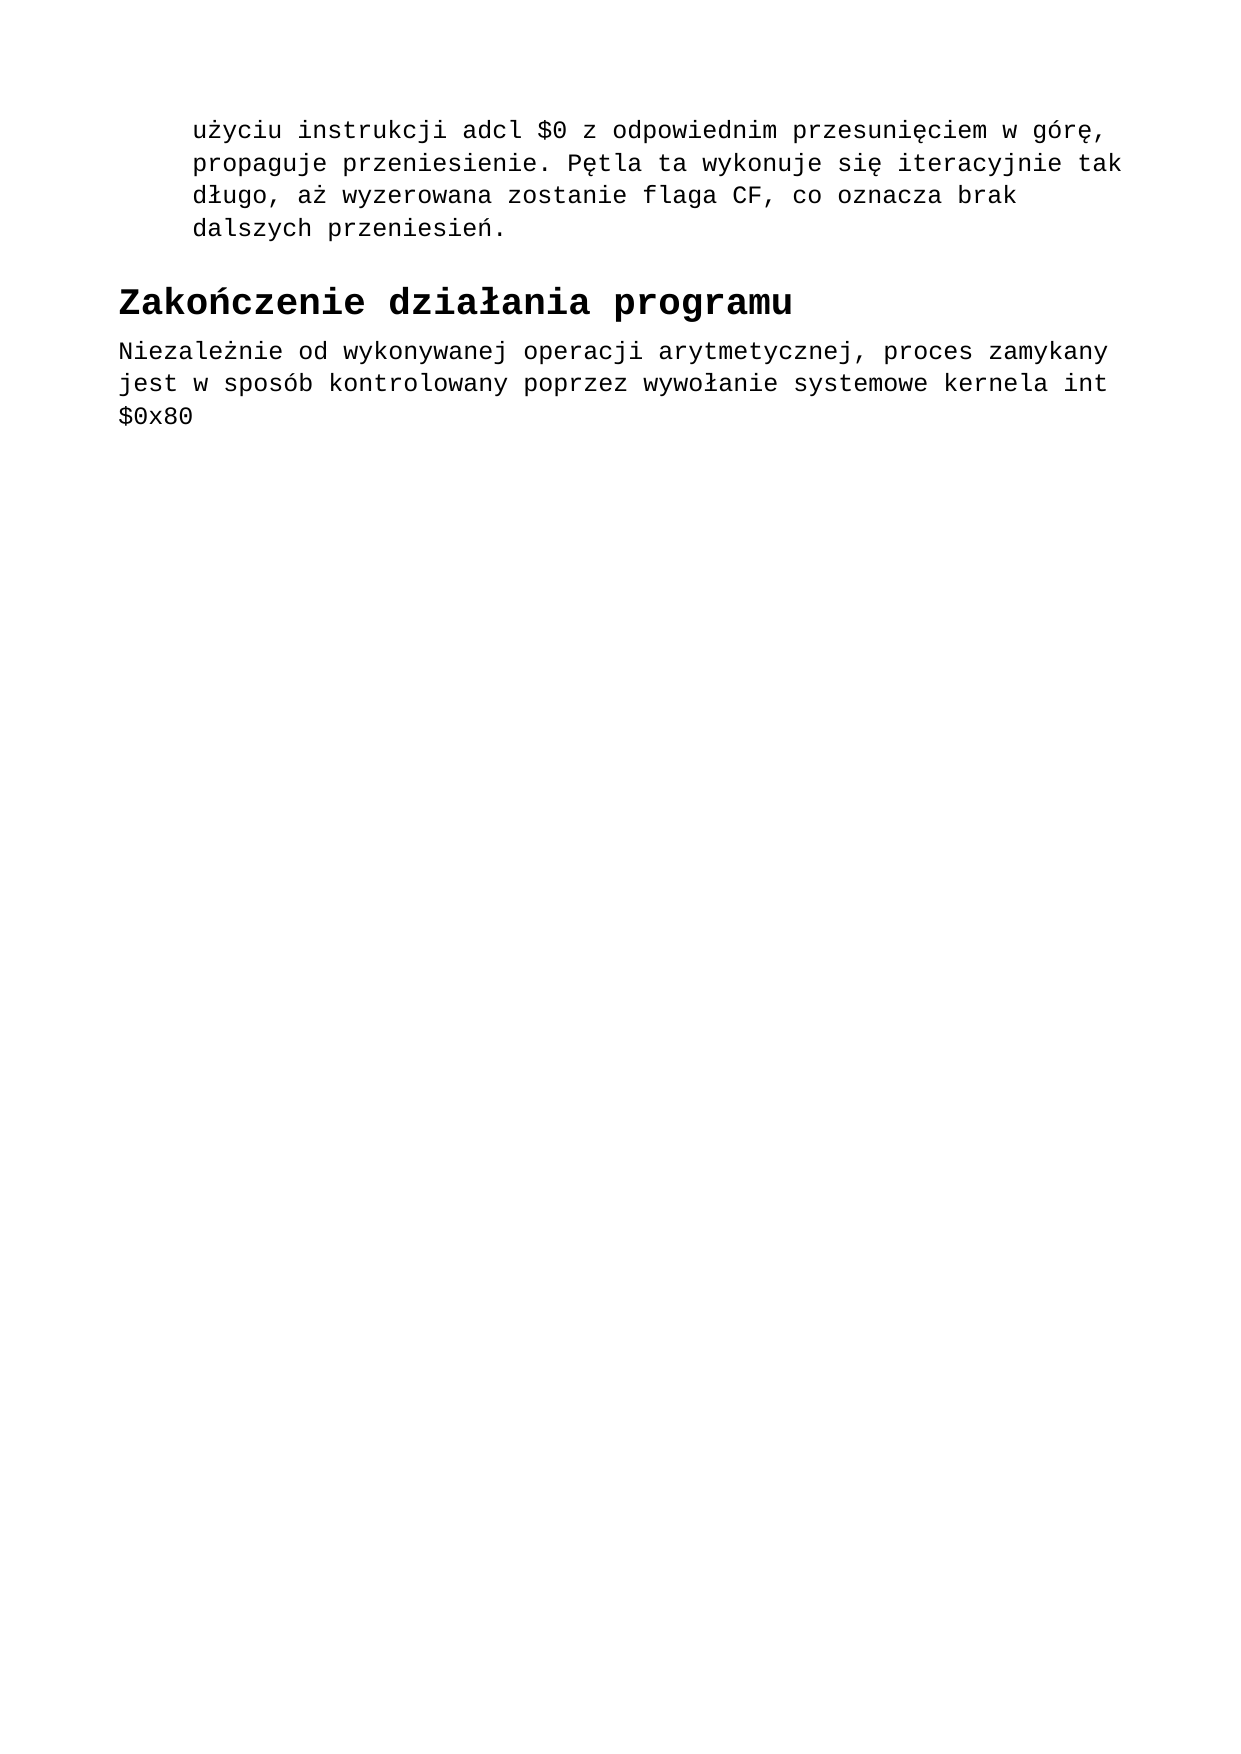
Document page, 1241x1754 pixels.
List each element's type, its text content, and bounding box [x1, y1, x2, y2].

text Niezależnie od wykonywanej operacji arytmetycznej, proces zamykany jest w sposób kontrolowany poprzez wywołanie systemowe kernela int $0x80 [118, 338, 1122, 432]
subtitle Zakończenie działania programu [118, 283, 1122, 326]
list użyciu instrukcji adcl $0 z odpowiednim przesunięciem w górę, propaguje przeniesienie. Pętla ta wykonuje się iteracyjnie tak długo, aż wyzerowana zostanie flaga CF, co oznacza brak dalszych przeniesień. [162, 118, 1122, 244]
